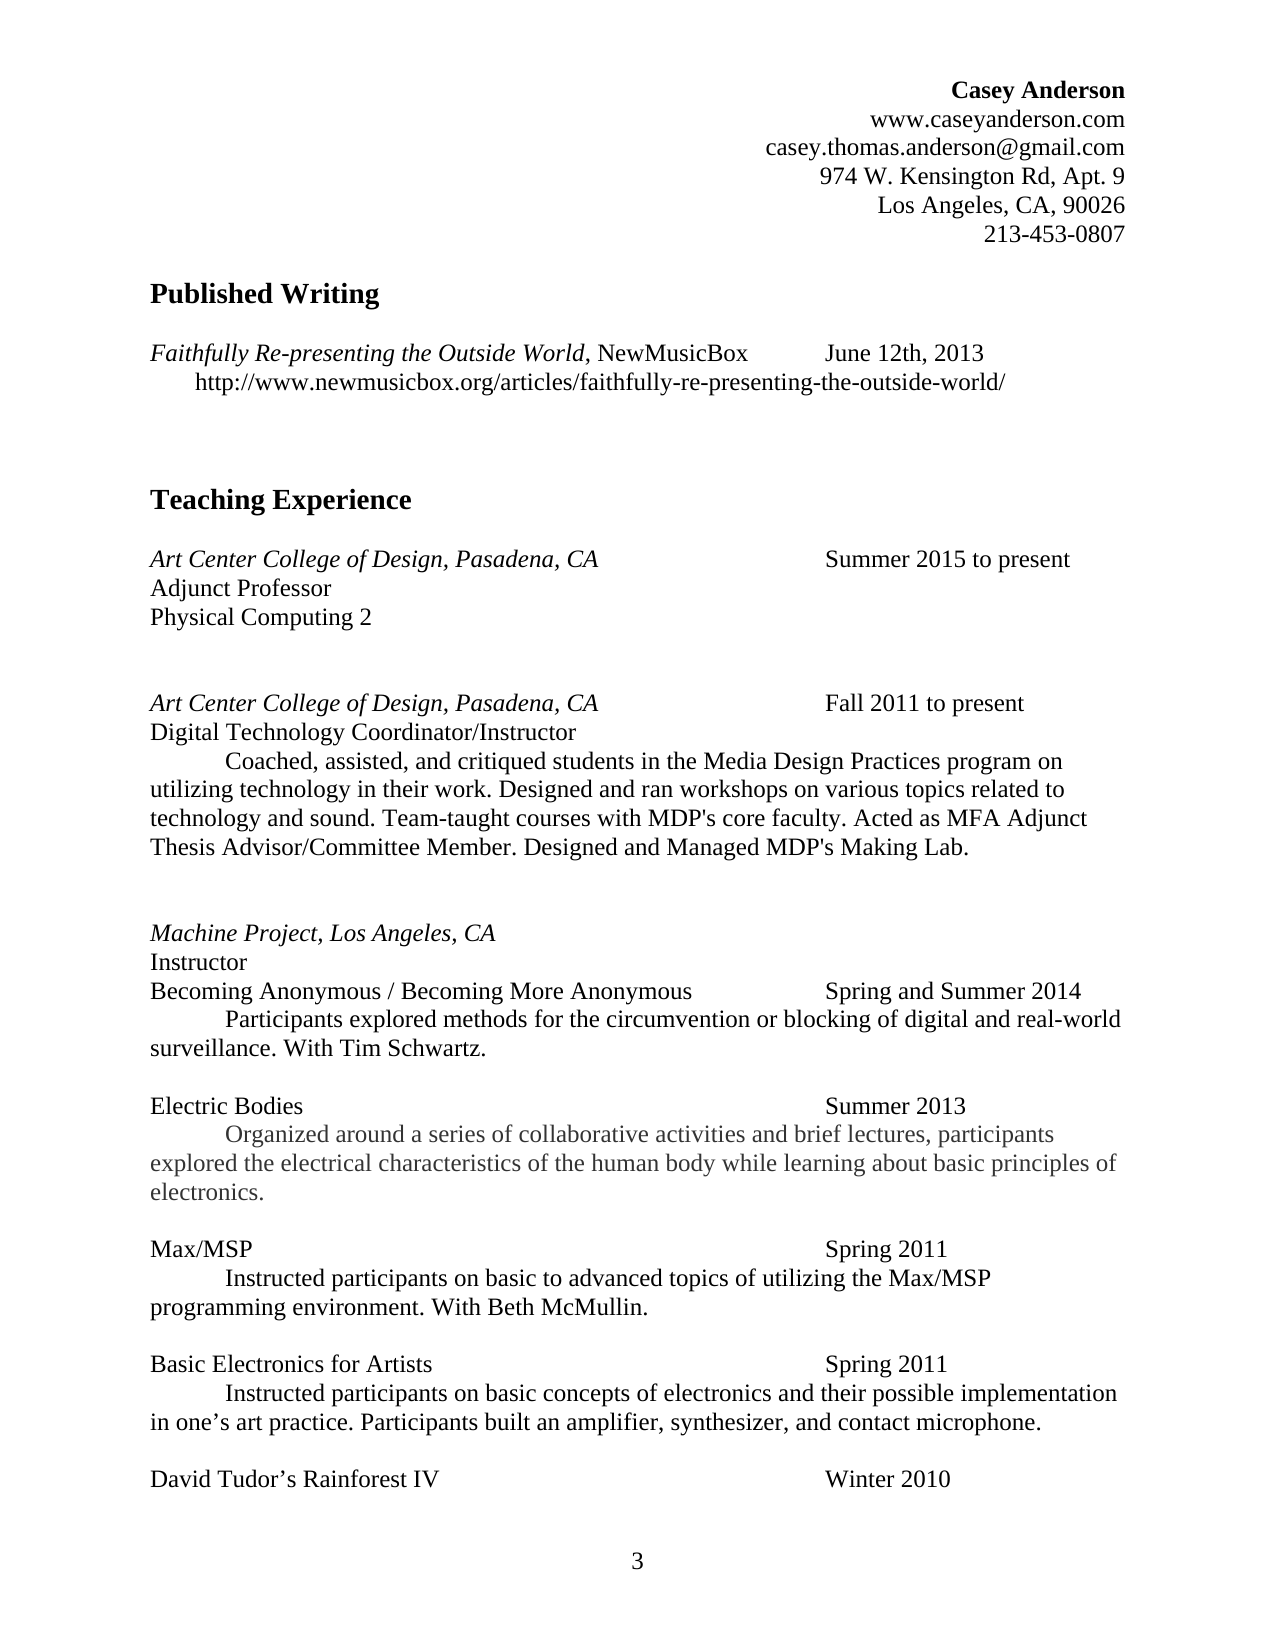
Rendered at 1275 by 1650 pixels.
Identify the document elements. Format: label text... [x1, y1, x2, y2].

text Becoming Anonymous / Becoming More Anonymous Spring and Summer 2014 [150, 976, 1125, 1004]
subtitle Faithfully Re-presenting the Outside World, NewMusicBox June 12th, 2013 http://www.newmusicbox.org/articles/faithfully-re-presenting-the-outside-world/ [150, 338, 1125, 396]
text Machine Project, Los Angeles, CA [150, 918, 1125, 947]
text Instructor [150, 947, 1125, 976]
text Participants explored methods for the circumvention or blocking of digital and real-world surveillance. With Tim Schwartz. [150, 1004, 1125, 1062]
text Organized around a series of collaborative activities and brief lectures, participants explored the electrical characteristics of the human body while learning about basic principles of electronics. [150, 1119, 1125, 1206]
text Electric Bodies Summer 2013 [150, 1091, 1125, 1119]
subtitle Digital Technology Coordinator/Instructor [150, 717, 1125, 746]
text Art Center College of Design, Pasadena, CA Fall 2011 to present [150, 688, 1125, 717]
subtitle Published Writing [150, 276, 1125, 310]
subtitle Teaching Experience [150, 482, 1125, 516]
text Instructed participants on basic to advanced topics of utilizing the Max/MSP programming environment. With Beth McMullin. [150, 1263, 1125, 1321]
text Instructed participants on basic concepts of electronics and their possible implementation in one’s art practice. Participants built an amplifier, synthesizer, and contact microphone. [150, 1378, 1125, 1436]
text David Tudor’s Rainforest IV Winter 2010 [150, 1464, 1125, 1493]
text Physical Computing 2 [150, 602, 1125, 631]
text Art Center College of Design, Pasadena, CA Summer 2015 to present [150, 544, 1125, 573]
text Basic Electronics for Artists Spring 2011 [150, 1349, 1125, 1378]
text Coached, assisted, and critiqued students in the Media Design Practices program on utilizing technology in their work. Designed and ran workshops on various topics related to technology and sound. Team-taught courses with MDP's core faculty. Acted as MFA Adjunct Thesis Advisor/Committee Member. Designed and Managed MDP's Making Lab. [150, 746, 1125, 861]
text Adjunct Professor [150, 573, 1125, 602]
text Max/MSP Spring 2011 [150, 1234, 1125, 1263]
